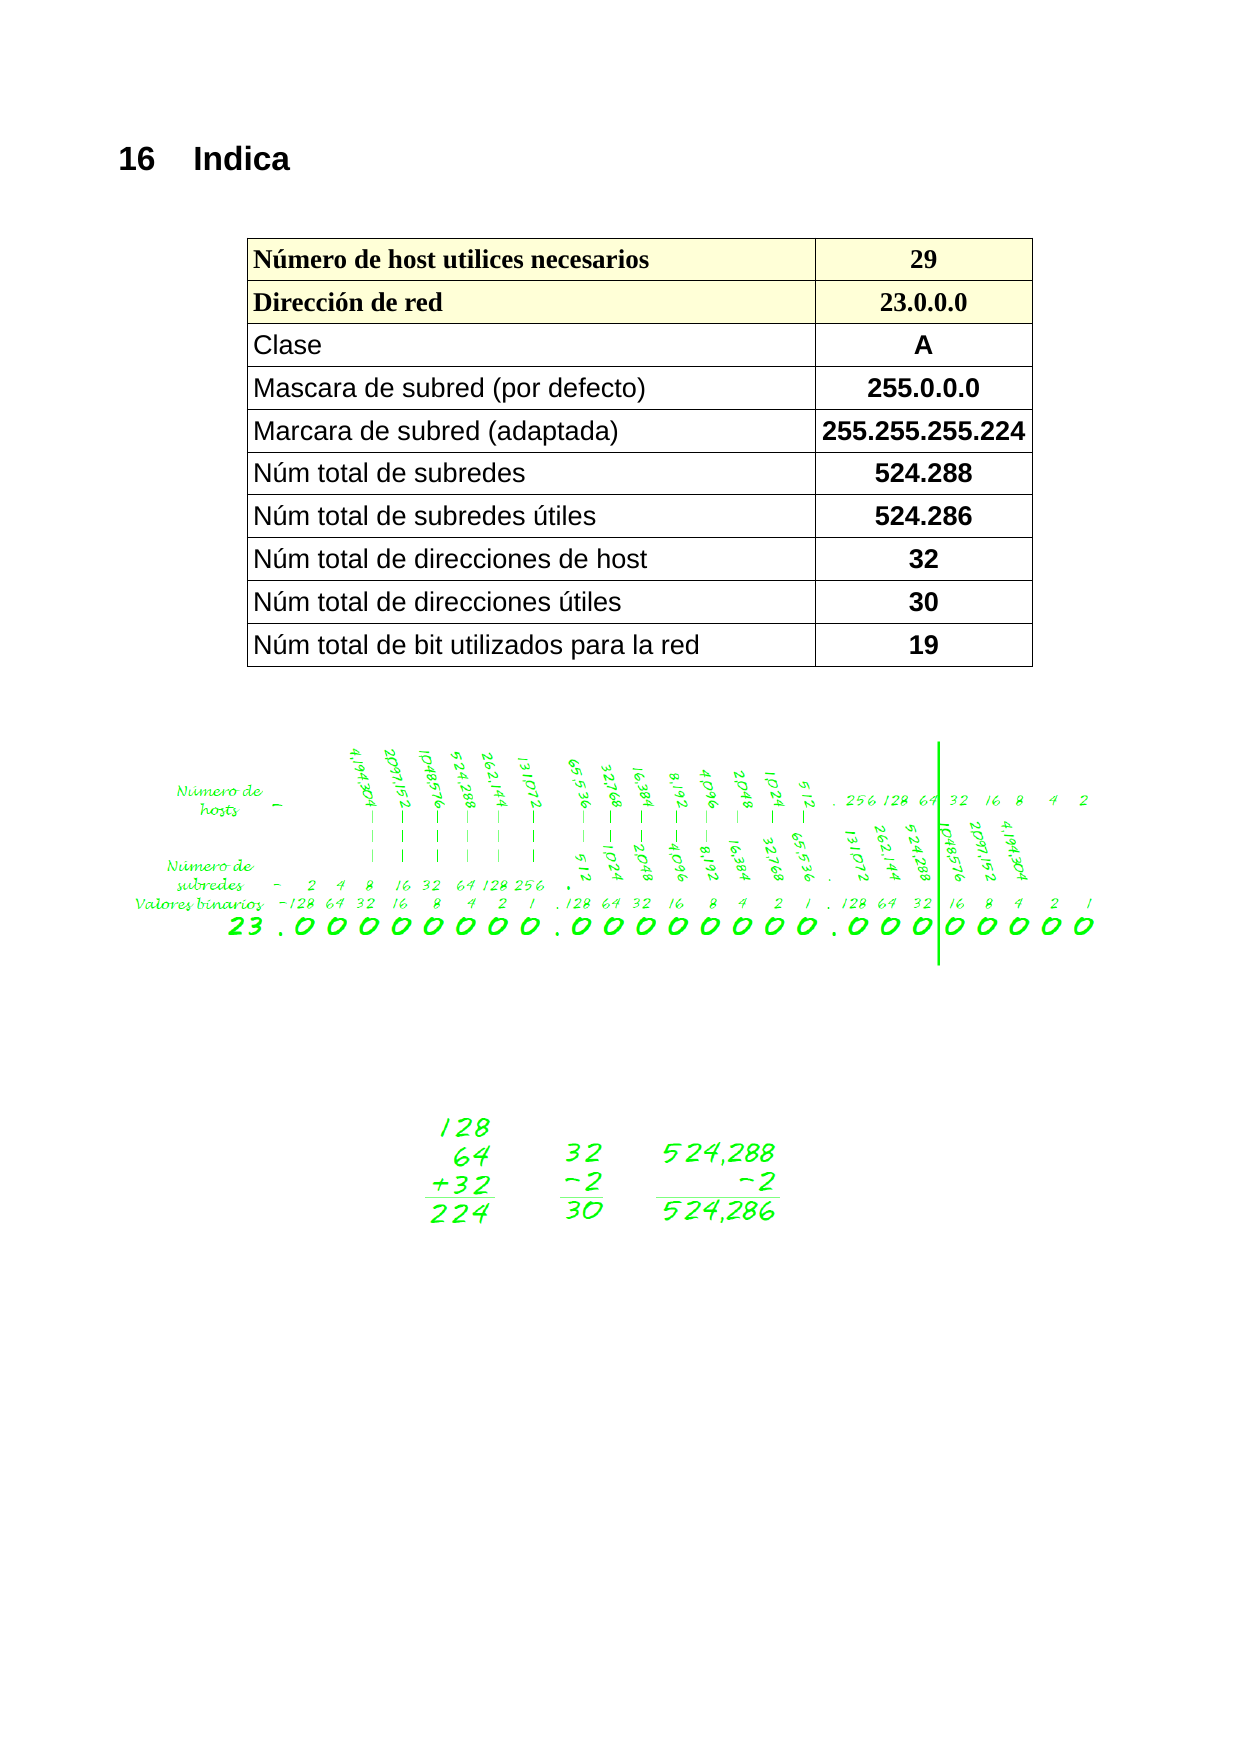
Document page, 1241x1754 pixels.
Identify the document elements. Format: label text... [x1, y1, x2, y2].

table_cell 32 [816, 538, 1032, 580]
table_cell 30 [816, 581, 1032, 623]
table_header 29 [816, 239, 1032, 280]
table_cell Mascara de subred (por defecto) [248, 367, 815, 409]
table_cell Núm total de direcciones de host [248, 538, 815, 580]
table_header Número de host utilices necesarios [248, 239, 815, 280]
table_cell Núm total de direcciones útiles [248, 581, 815, 623]
table_cell 255.255.255.224 [816, 410, 1032, 452]
table_cell Núm total de bit utilizados para la red [248, 624, 815, 666]
table_cell Dirección de red [248, 281, 815, 323]
table_cell A [816, 324, 1032, 366]
table_cell 19 [816, 624, 1032, 666]
table_cell 23.0.0.0 [816, 281, 1032, 323]
table_cell Clase [248, 324, 815, 366]
table_cell Marcara de subred (adaptada) [248, 410, 815, 452]
table_cell Núm total de subredes útiles [248, 495, 815, 537]
table_cell 255.0.0.0 [816, 367, 1032, 409]
subtitle Indica [118, 139, 1122, 178]
picture [118, 726, 1123, 1228]
table_cell 524.286 [816, 495, 1032, 537]
table_cell Núm total de subredes [248, 453, 815, 494]
table_cell 524.288 [816, 453, 1032, 494]
